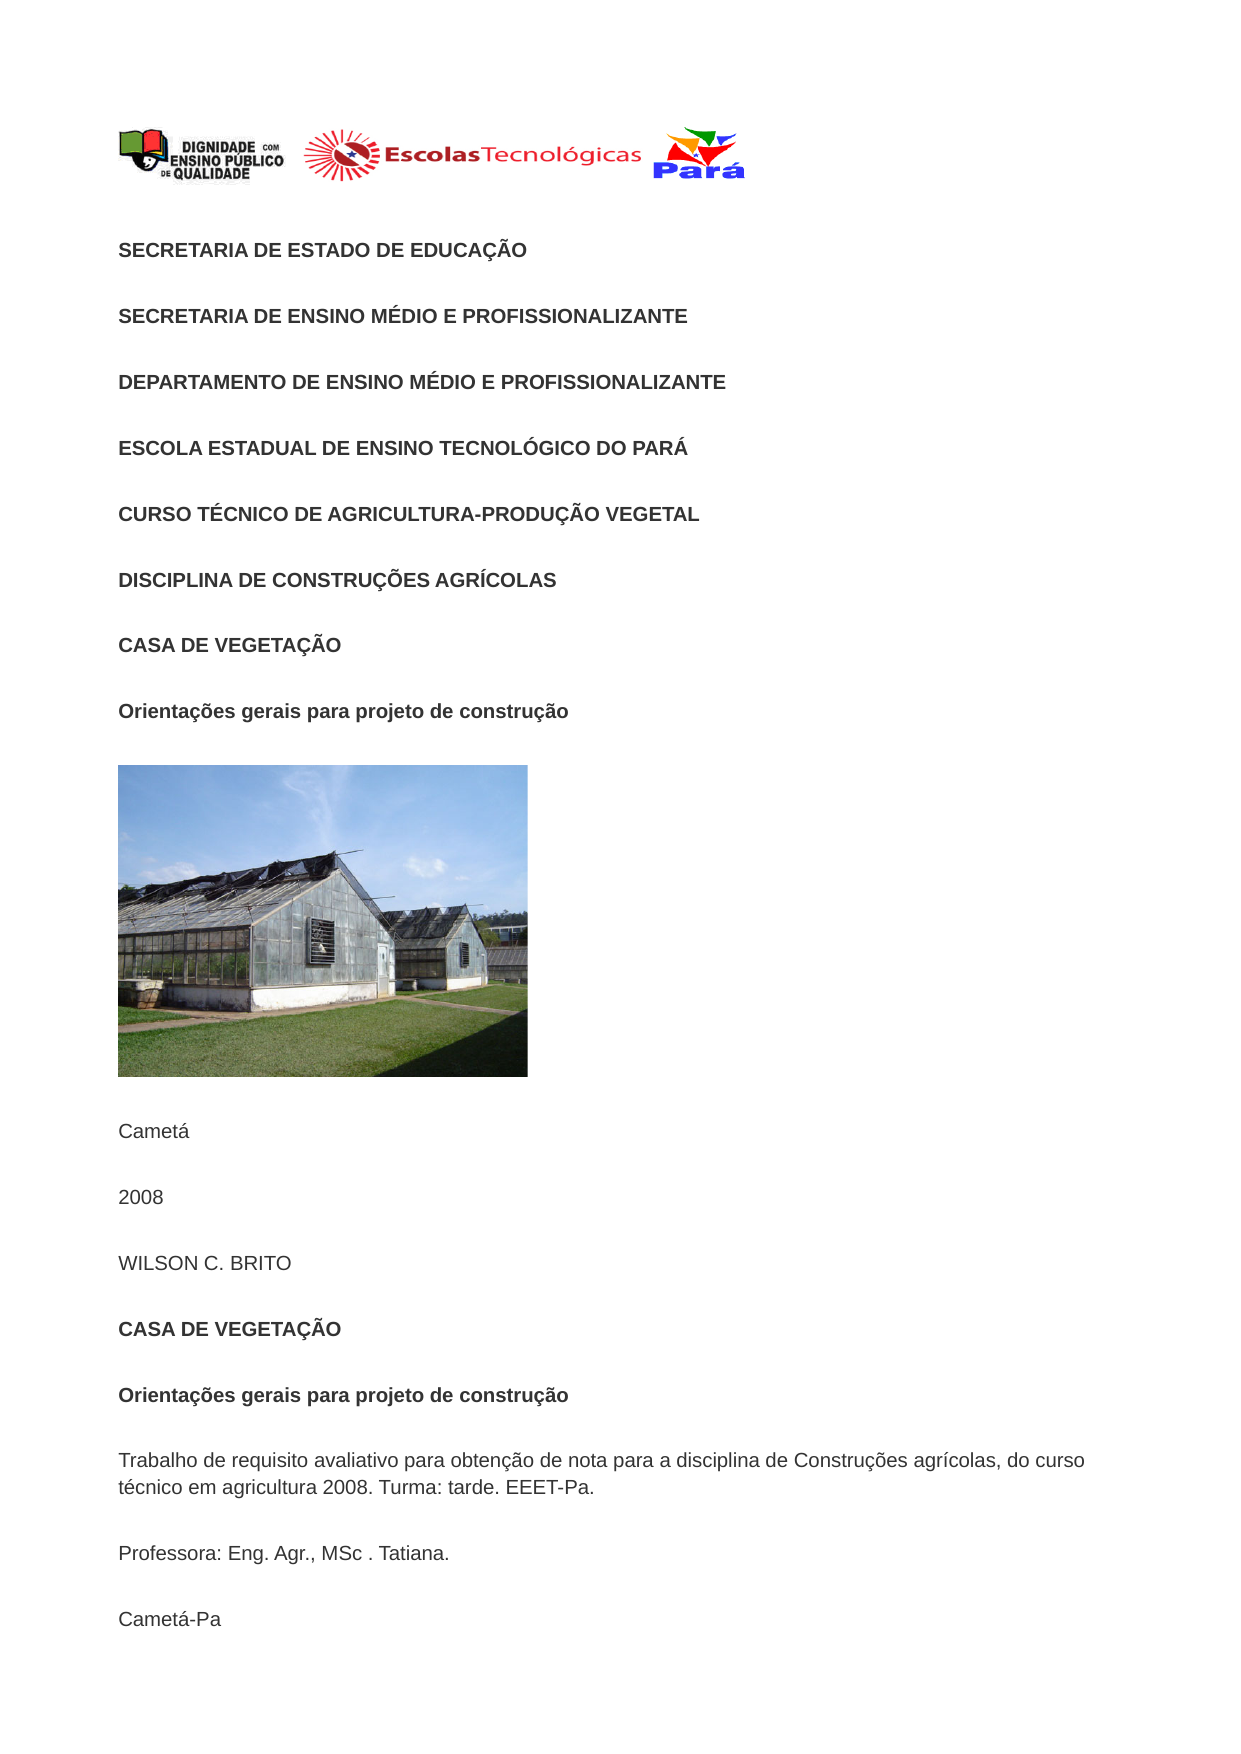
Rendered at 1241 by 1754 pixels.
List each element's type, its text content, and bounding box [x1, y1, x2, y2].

text DISCIPLINA DE CONSTRUÇÕES AGRÍCOLAS [118, 568, 1122, 591]
text CASA DE VEGETAÇÃO [118, 634, 1122, 657]
text CASA DE VEGETAÇÃO [118, 1317, 1122, 1341]
picture [652, 127, 748, 190]
text Cametá [118, 1120, 1122, 1143]
text Orientações gerais para projeto de construção [118, 1383, 1122, 1406]
text 2008 [118, 1186, 1122, 1209]
text Cametá-Pa [118, 1607, 1122, 1631]
text WILSON C. BRITO [118, 1251, 1122, 1275]
picture [293, 118, 647, 190]
picture [118, 127, 287, 190]
picture [118, 765, 528, 1077]
text CURSO TÉCNICO DE AGRICULTURA-PRODUÇÃO VEGETAL [118, 502, 1122, 525]
text SECRETARIA DE ESTADO DE EDUCAÇÃO [118, 239, 1122, 262]
text ESCOLA ESTADUAL DE ENSINO TECNOLÓGICO DO PARÁ [118, 436, 1122, 459]
text SECRETARIA DE ENSINO MÉDIO E PROFISSIONALIZANTE [118, 304, 1122, 328]
text Trabalho de requisito avaliativo para obtenção de nota para a disciplina de Construções agrícolas, do curso técnico em agricultura 2008. Turma: tarde. EEET-Pa. [118, 1449, 1122, 1499]
text Professora: Eng. Agr., MSc . Tatiana. [118, 1541, 1122, 1565]
text DEPARTAMENTO DE ENSINO MÉDIO E PROFISSIONALIZANTE [118, 370, 1122, 394]
text Orientações gerais para projeto de construção [118, 699, 1122, 723]
